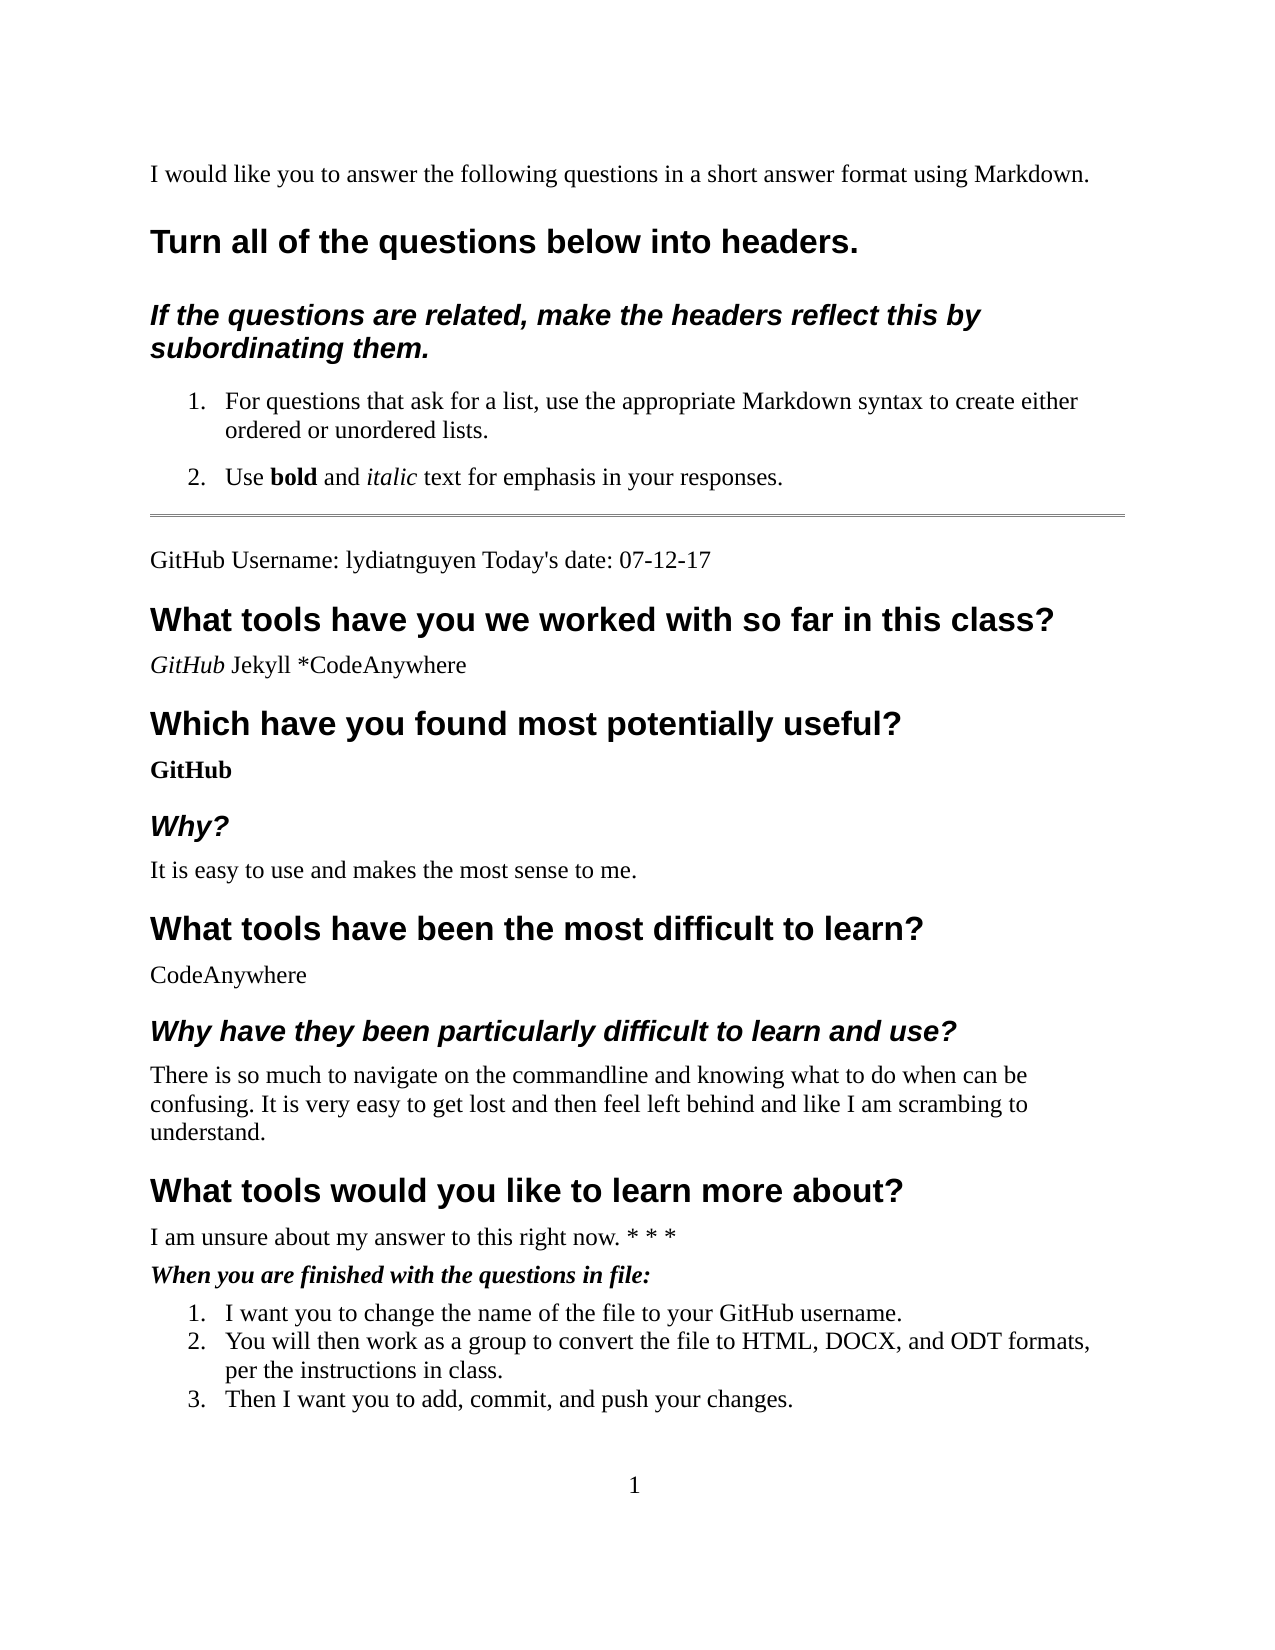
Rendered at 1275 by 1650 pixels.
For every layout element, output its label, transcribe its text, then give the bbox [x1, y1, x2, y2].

text GitHub Jekyll *CodeAnywhere [150, 651, 1125, 679]
text When you are finished with the questions in file: [150, 1260, 1125, 1289]
text CodeAnywhere [150, 960, 1125, 989]
subtitle Turn all of the questions below into headers. [150, 222, 1125, 260]
subtitle If the questions are related, make the headers reflect this by subordinating them. [150, 298, 1125, 365]
subtitle Which have you found most potentially useful? [150, 704, 1125, 743]
list Use bold and italic text for emphasis in your responses. [187, 462, 1125, 491]
subtitle What tools have been the most difficult to learn? [150, 909, 1125, 948]
text It is easy to use and makes the most sense to me. [150, 855, 1125, 884]
subtitle What tools would you like to learn more about? [150, 1171, 1125, 1210]
subtitle What tools have you we worked with so far in this class? [150, 599, 1125, 638]
text GitHub Username: lydiatnguyen Today's date: 07-12-17 [150, 546, 1125, 574]
subtitle Why have they been particularly difficult to learn and use? [150, 1014, 1125, 1047]
list I want you to change the name of the file to your GitHub username. [187, 1298, 1125, 1326]
subtitle Why? [150, 809, 1125, 843]
text I would like you to answer the following questions in a short answer format using Markdown. [150, 159, 1125, 188]
text I am unsure about my answer to this right now. * * * [150, 1222, 1125, 1251]
text There is so much to navigate on the commandline and knowing what to do when can be confusing. It is very easy to get lost and then feel left behind and like I am scrambing to understand. [150, 1060, 1125, 1146]
list Then I want you to add, commit, and push your changes. [187, 1384, 1125, 1413]
list You will then work as a group to convert the file to HTML, DOCX, and ODT formats, per the instructions in class. [187, 1326, 1125, 1384]
list For questions that ask for a list, use the appropriate Markdown syntax to create either ordered or unordered lists. [187, 386, 1125, 444]
text GitHub [150, 755, 1125, 784]
